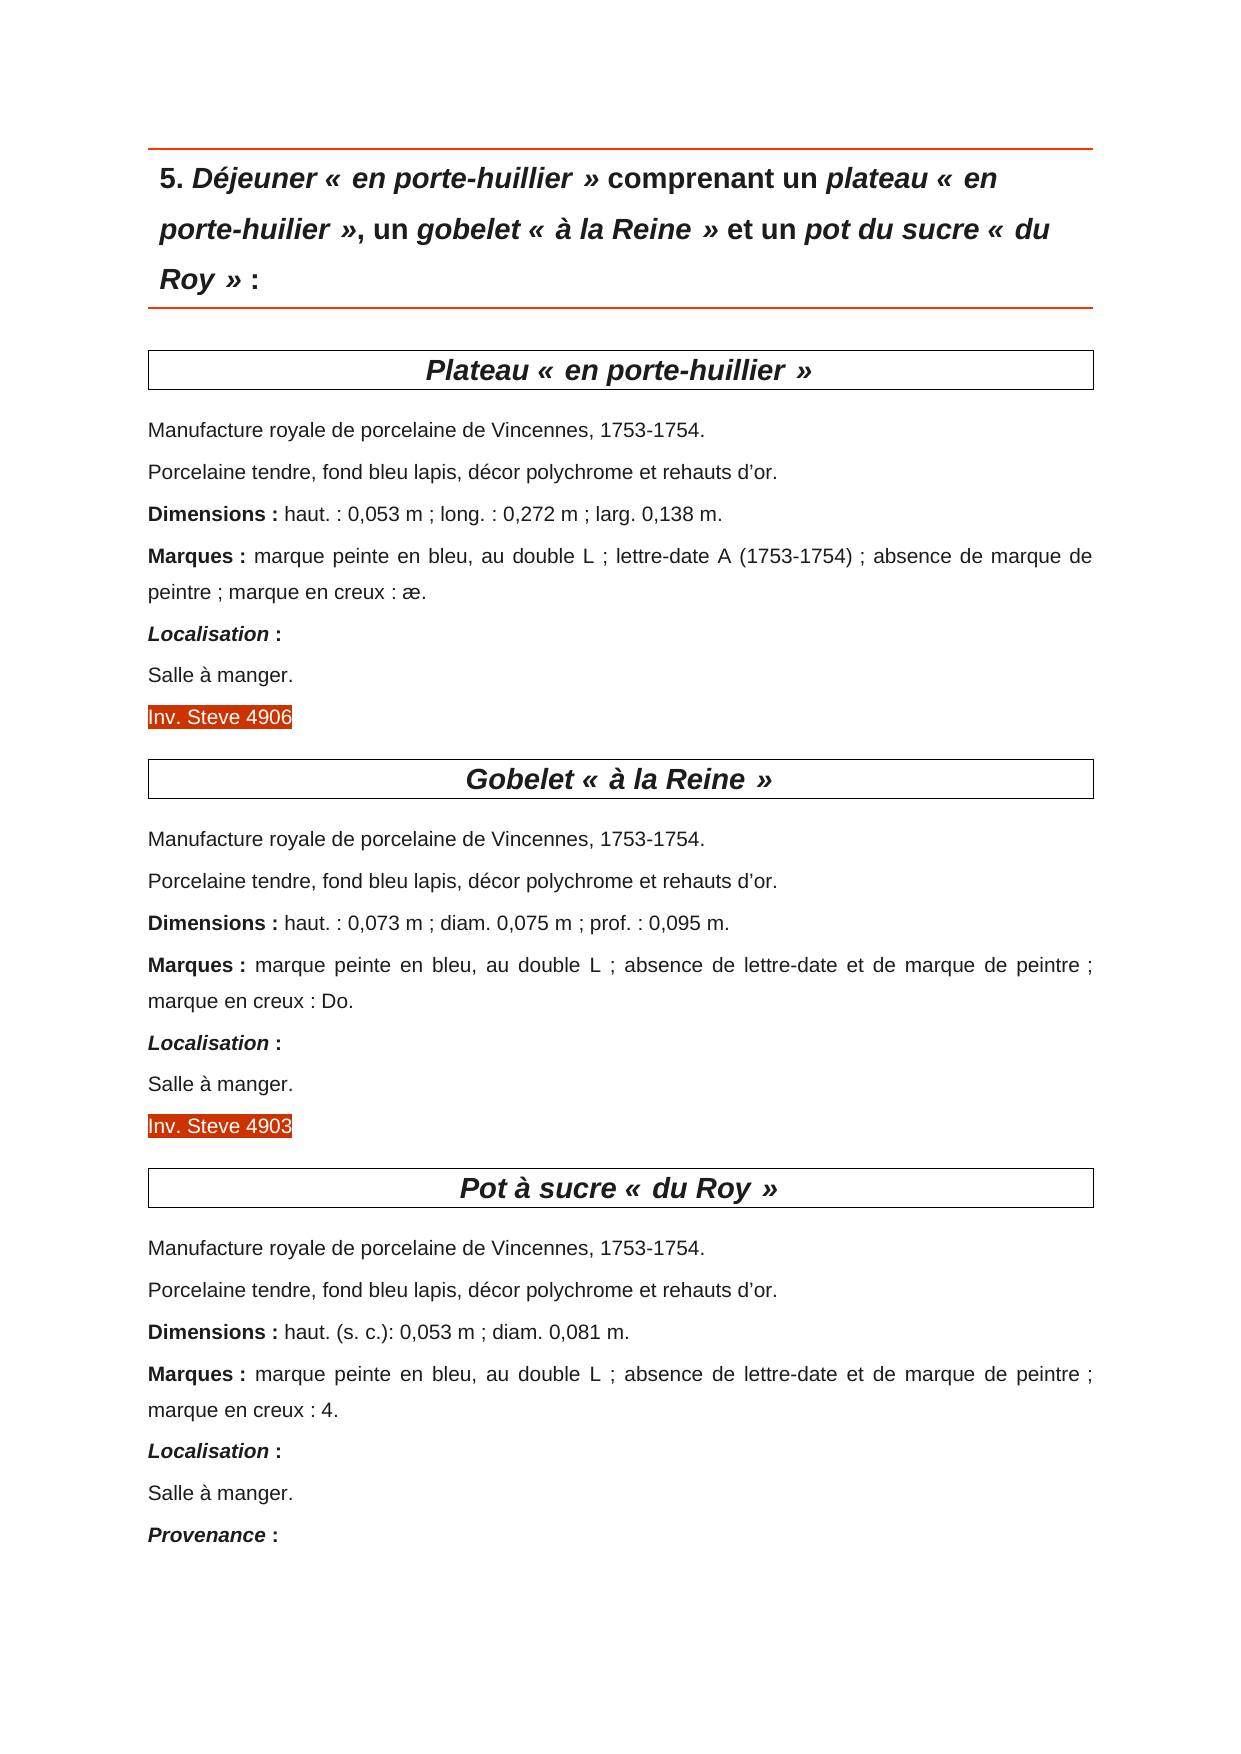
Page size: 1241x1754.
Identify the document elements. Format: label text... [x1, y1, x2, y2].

text Manufacture royale de porcelaine de Vincennes, 1753-1754. [148, 827, 1093, 851]
text Inv. Steve 4903 [292, 1114, 1093, 1138]
text Localisation : [148, 1439, 1093, 1463]
text Porcelaine tendre, fond bleu lapis, décor polychrome et rehauts d’or. [148, 460, 1093, 484]
subtitle Plateau « en porte-huillier » [149, 351, 1093, 389]
text Provenance : [148, 1523, 1093, 1547]
text Porcelaine tendre, fond bleu lapis, décor polychrome et rehauts d’or. [148, 869, 1093, 893]
text Localisation : [148, 1030, 1093, 1054]
text Marques : marque peinte en bleu, au double L ; absence de lettre-date et de marque de peintre ; marque en creux : 4. [148, 1362, 1093, 1421]
text Dimensions : haut. : 0,073 m ; diam. 0,075 m ; prof. : 0,095 m. [148, 911, 1093, 935]
text Salle à manger. [148, 1481, 1093, 1505]
text Salle à manger. [148, 663, 1093, 687]
text Manufacture royale de porcelaine de Vincennes, 1753-1754. [148, 1236, 1093, 1260]
text Manufacture royale de porcelaine de Vincennes, 1753-1754. [148, 418, 1093, 442]
text Localisation : [148, 621, 1093, 645]
subtitle Pot à sucre « du Roy » [149, 1169, 1093, 1207]
text Inv. Steve 4906 [292, 705, 1093, 729]
subtitle Gobelet « à la Reine » [149, 760, 1093, 798]
text Marques : marque peinte en bleu, au double L ; absence de lettre-date et de marque de peintre ; marque en creux : Do. [148, 953, 1093, 1012]
subtitle Déjeuner « en porte-huillier » comprenant un plateau « en porte-huilier », un gobelet « à la Reine » et un pot du sucre « du Roy » : [148, 150, 1093, 307]
text Marques : marque peinte en bleu, au double L ; lettre-date A (1753-1754) ; absence de marque de peintre ; marque en creux : æ. [148, 544, 1093, 603]
text Dimensions : haut. (s. c.): 0,053 m ; diam. 0,081 m. [148, 1320, 1093, 1344]
text Salle à manger. [148, 1072, 1093, 1096]
text Dimensions : haut. : 0,053 m ; long. : 0,272 m ; larg. 0,138 m. [148, 502, 1093, 526]
text Porcelaine tendre, fond bleu lapis, décor polychrome et rehauts d’or. [148, 1278, 1093, 1302]
